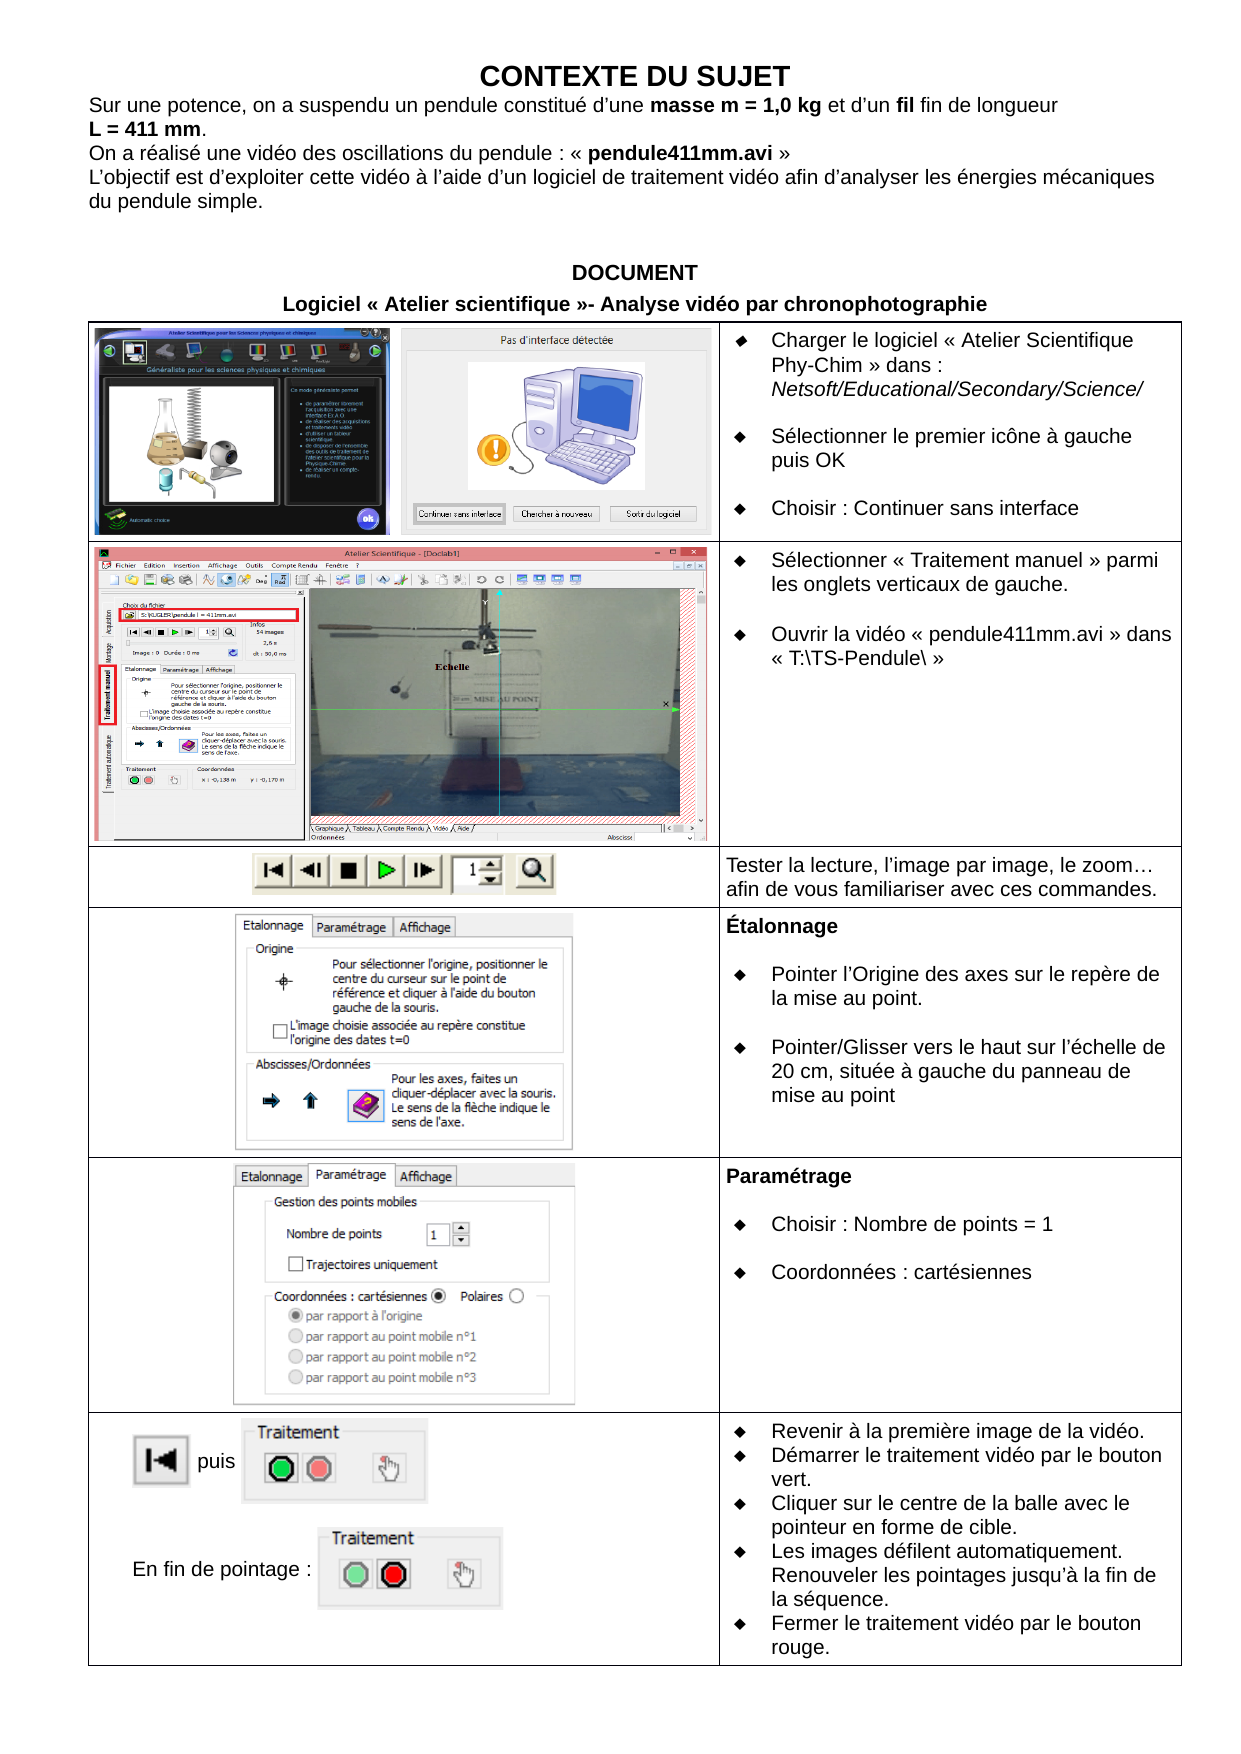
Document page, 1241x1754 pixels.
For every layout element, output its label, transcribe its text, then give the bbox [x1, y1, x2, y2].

picture [252, 853, 557, 895]
table_cell puis En fin de pointage : [89, 1413, 719, 1665]
table_cell Revenir à la première image de la vidéo. Démarrer le traitement vidéo par le bouton vert. Cliquer sur le centre de la balle avec le pointeur en forme de cible. Les images défilent automatiquement. Renouveler les pointages jusqu’à la fin de la séquence. Fermer le traitement vidéo par le bouton rouge. [720, 1413, 1181, 1665]
text L’objectif est d’exploiter cette vidéo à l’aide d’un logiciel de traitement vidéo afin d’analyser les énergies mécaniques du pendule simple. [88, 164, 1181, 212]
text Logiciel « Atelier scientifique »- Analyse vidéo par chronophotographie [88, 291, 1181, 315]
table_cell [89, 847, 719, 907]
table_header Charger le logiciel « Atelier Scientifique Phy-Chim » dans : Netsoft/Educational/Secondary/Science/ Sélectionner le premier icône à gauche puis OK Choisir : Continuer sans interface [720, 323, 1181, 541]
text On a réalisé une vidéo des oscillations du pendule : « pendule411mm.avi » [88, 141, 1181, 164]
table_cell Paramétrage Choisir : Nombre de points = 1 Coordonnées : cartésiennes [720, 1158, 1181, 1412]
text Sur une potence, on a suspendu un pendule constitué d’une masse m = 1,0 kg et d’un fil fin de longueur L = 411 mm. [88, 93, 1181, 141]
picture [94, 328, 390, 535]
table_header [89, 323, 719, 541]
table_cell Sélectionner « Traitement manuel » parmi les onglets verticaux de gauche. Ouvrir la vidéo « pendule411mm.avi » dans « T:\TS-Pendule\ » [720, 542, 1181, 846]
table_cell Tester la lecture, l’image par image, le zoom… afin de vous familiariser avec ces commandes. [720, 847, 1181, 907]
table_cell [89, 542, 719, 846]
table_cell [89, 1158, 719, 1412]
table_cell Étalonnage Pointer l’Origine des axes sur le repère de la mise au point. Pointer/Glisser vers le haut sur l’échelle de 20 cm, située à gauche du panneau de mise au point [720, 908, 1181, 1157]
table_cell [89, 908, 719, 1157]
text DOCUMENT [88, 260, 1181, 286]
text Contexte du sujet [88, 59, 1181, 93]
